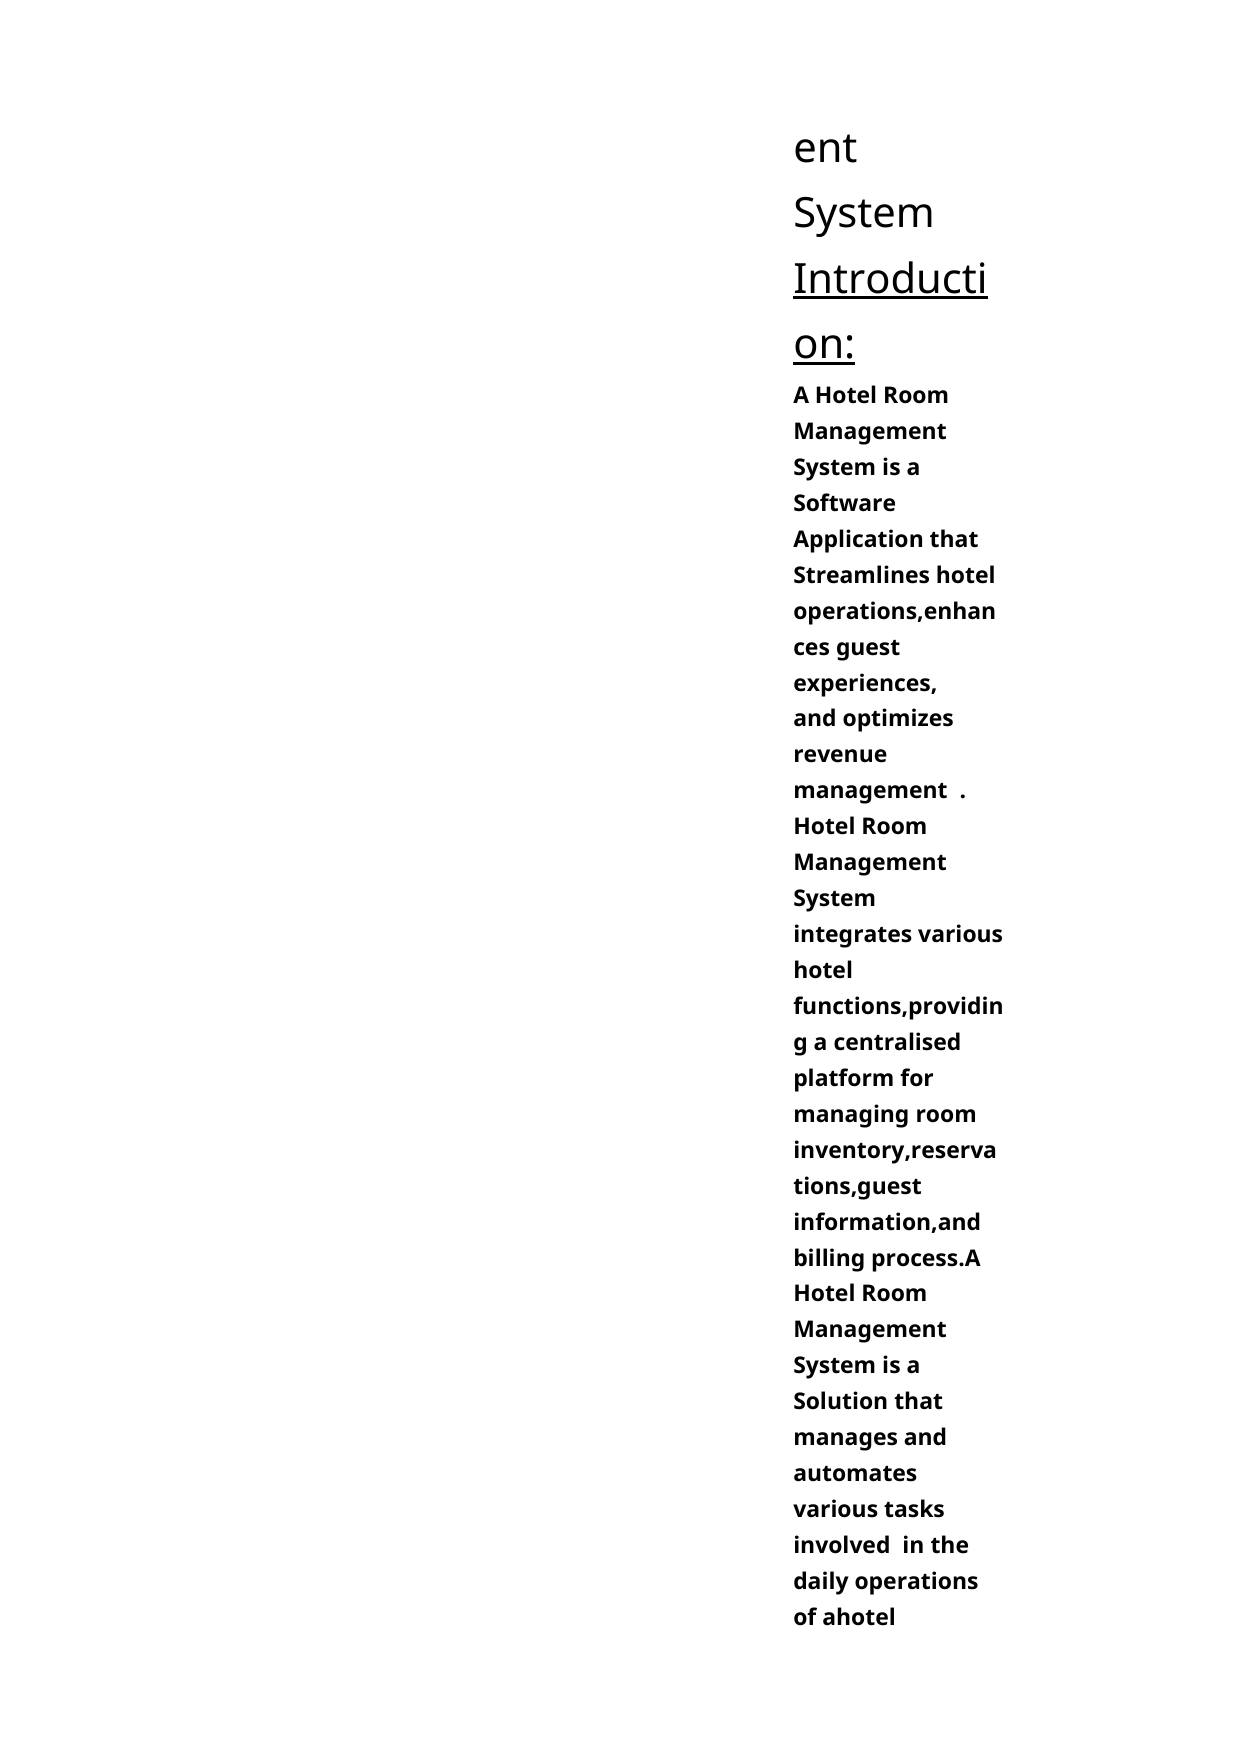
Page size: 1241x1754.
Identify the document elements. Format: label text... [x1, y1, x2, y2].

text platform for managing room inventory,reservations,guest information,and billing process.A Hotel Room Management System is a [793, 1062, 1004, 1381]
text and optimizes revenue management . Hotel Room Management System integrates various hotel functions,providing a centralised [793, 702, 1004, 1057]
text Solution that manages and automates various tasks involved in the daily operations of ahotel [793, 1385, 1004, 1632]
text A Hotel Room Management System is a Software Application that Streamlines hotel operations,enhances guest experiences, [793, 379, 1004, 698]
text ent System [793, 118, 1004, 240]
text Introduction: [793, 248, 1004, 371]
